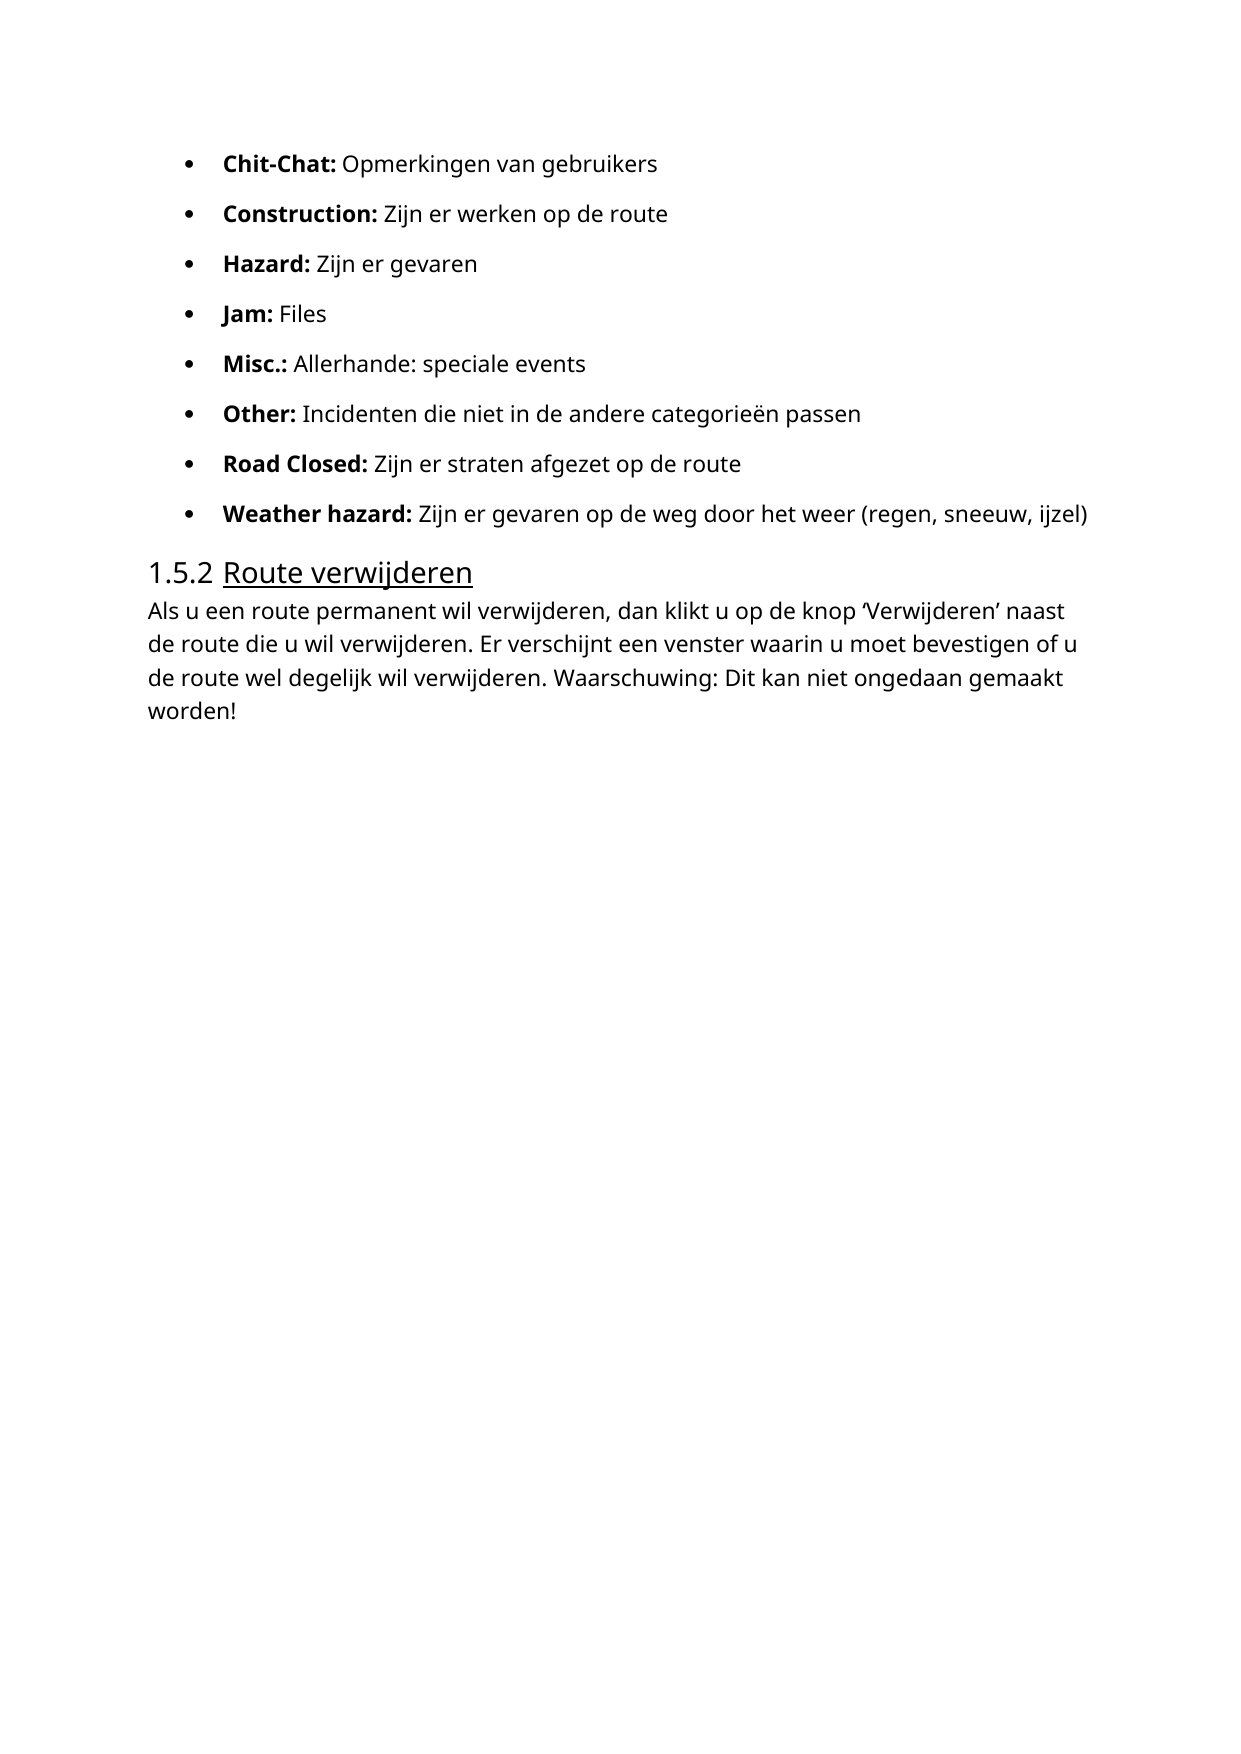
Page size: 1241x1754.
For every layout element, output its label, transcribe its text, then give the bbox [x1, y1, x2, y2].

list Weather hazard: Zijn er gevaren op de weg door het weer (regen, sneeuw, ijzel) [185, 398, 1093, 429]
text Als u een route permanent wil verwijderen, dan klikt u op de knop ‘Verwijderen’ naast de route die u wil verwijderen. Er verschijnt een venster waarin u moet bevestigen of u de route wel degelijk wil verwijderen. Waarschuwing: Dit kan niet ongedaan gemaakt worden! [148, 495, 1093, 626]
list Misc.: Allerhande: speciale events [185, 248, 1093, 279]
list Other: Incidenten die niet in de andere categorieën passen [185, 298, 1093, 329]
subtitle Route verwijderen [148, 452, 1093, 492]
list Road Closed: Zijn er straten afgezet op de route [185, 348, 1093, 379]
list Jam: Files [185, 198, 1093, 229]
list Hazard: Zijn er gevaren [185, 148, 1093, 179]
